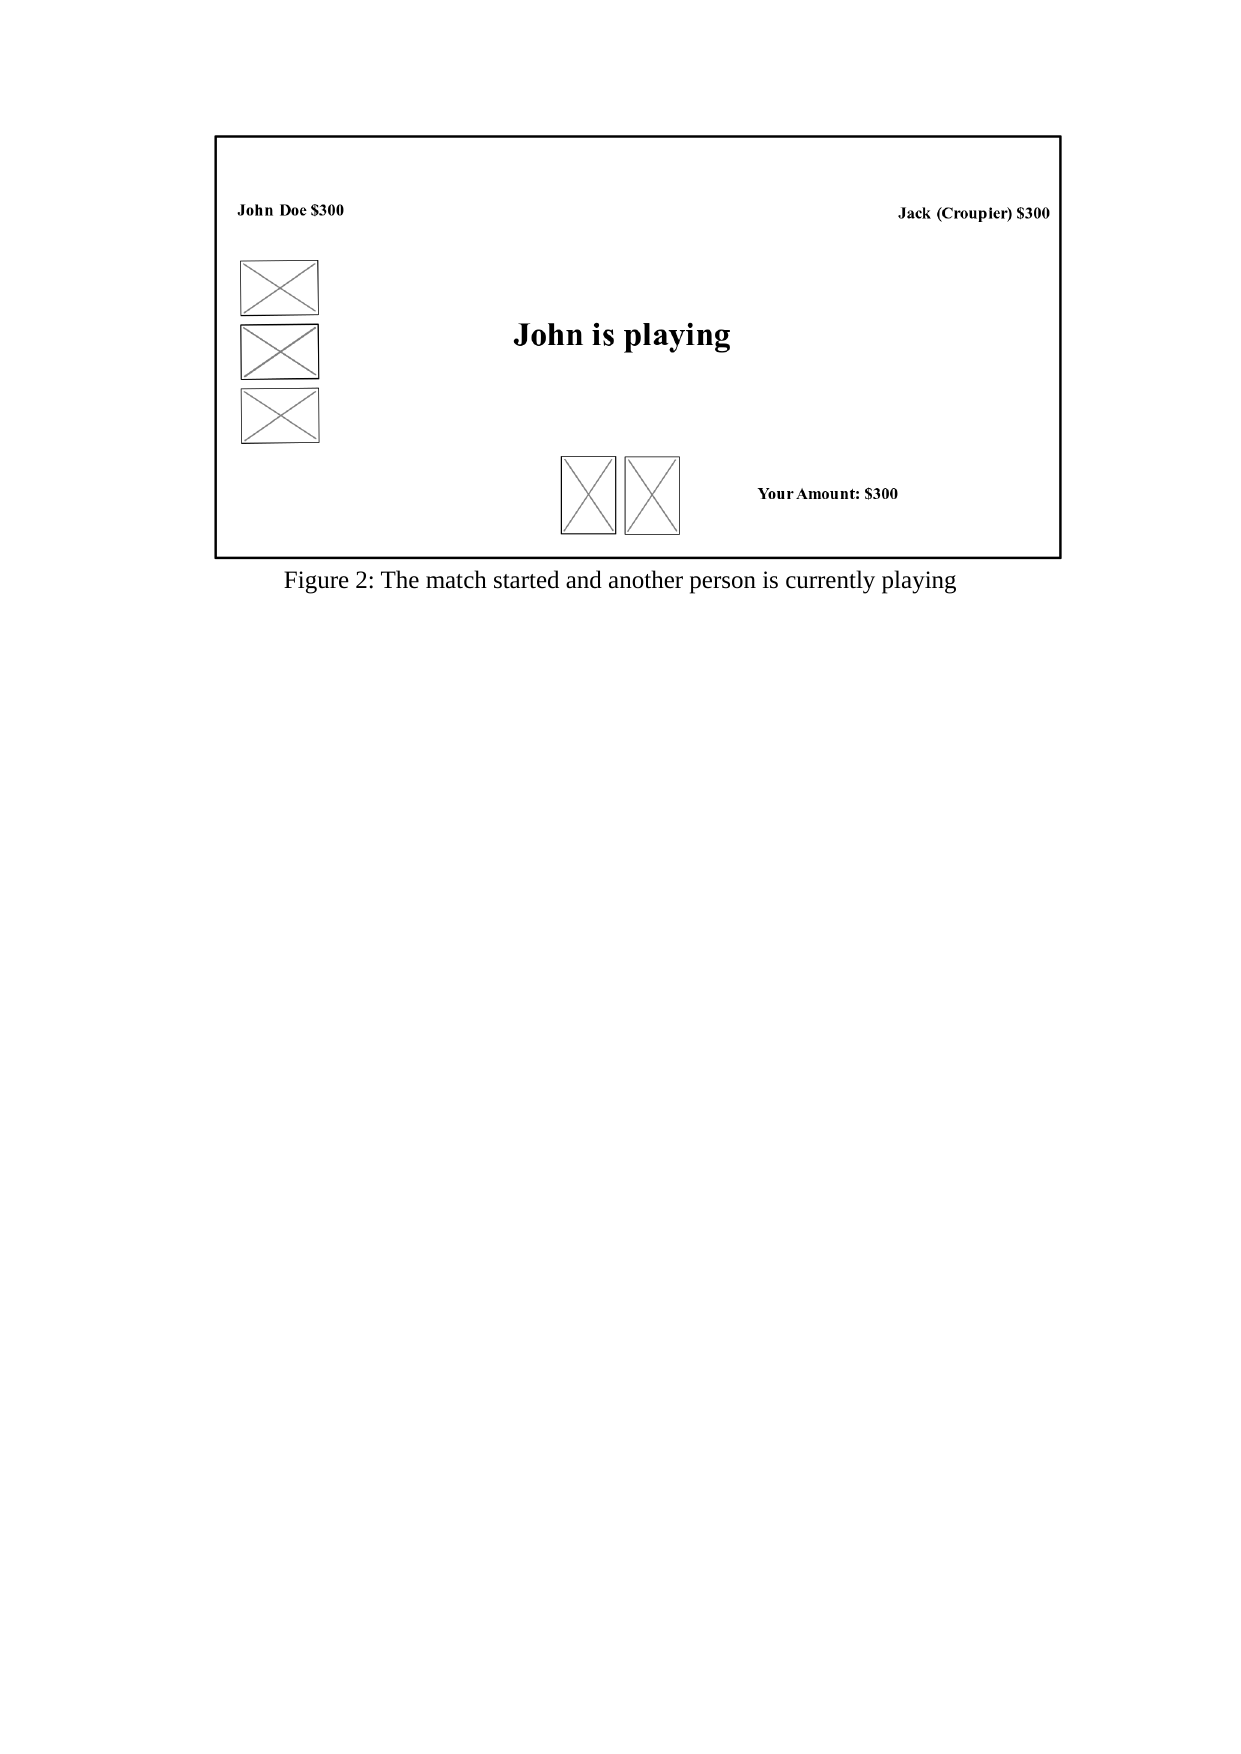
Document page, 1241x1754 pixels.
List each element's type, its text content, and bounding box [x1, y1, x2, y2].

text Figure 2: The match started and another person is currently playing [118, 118, 1122, 594]
picture [210, 128, 1066, 566]
